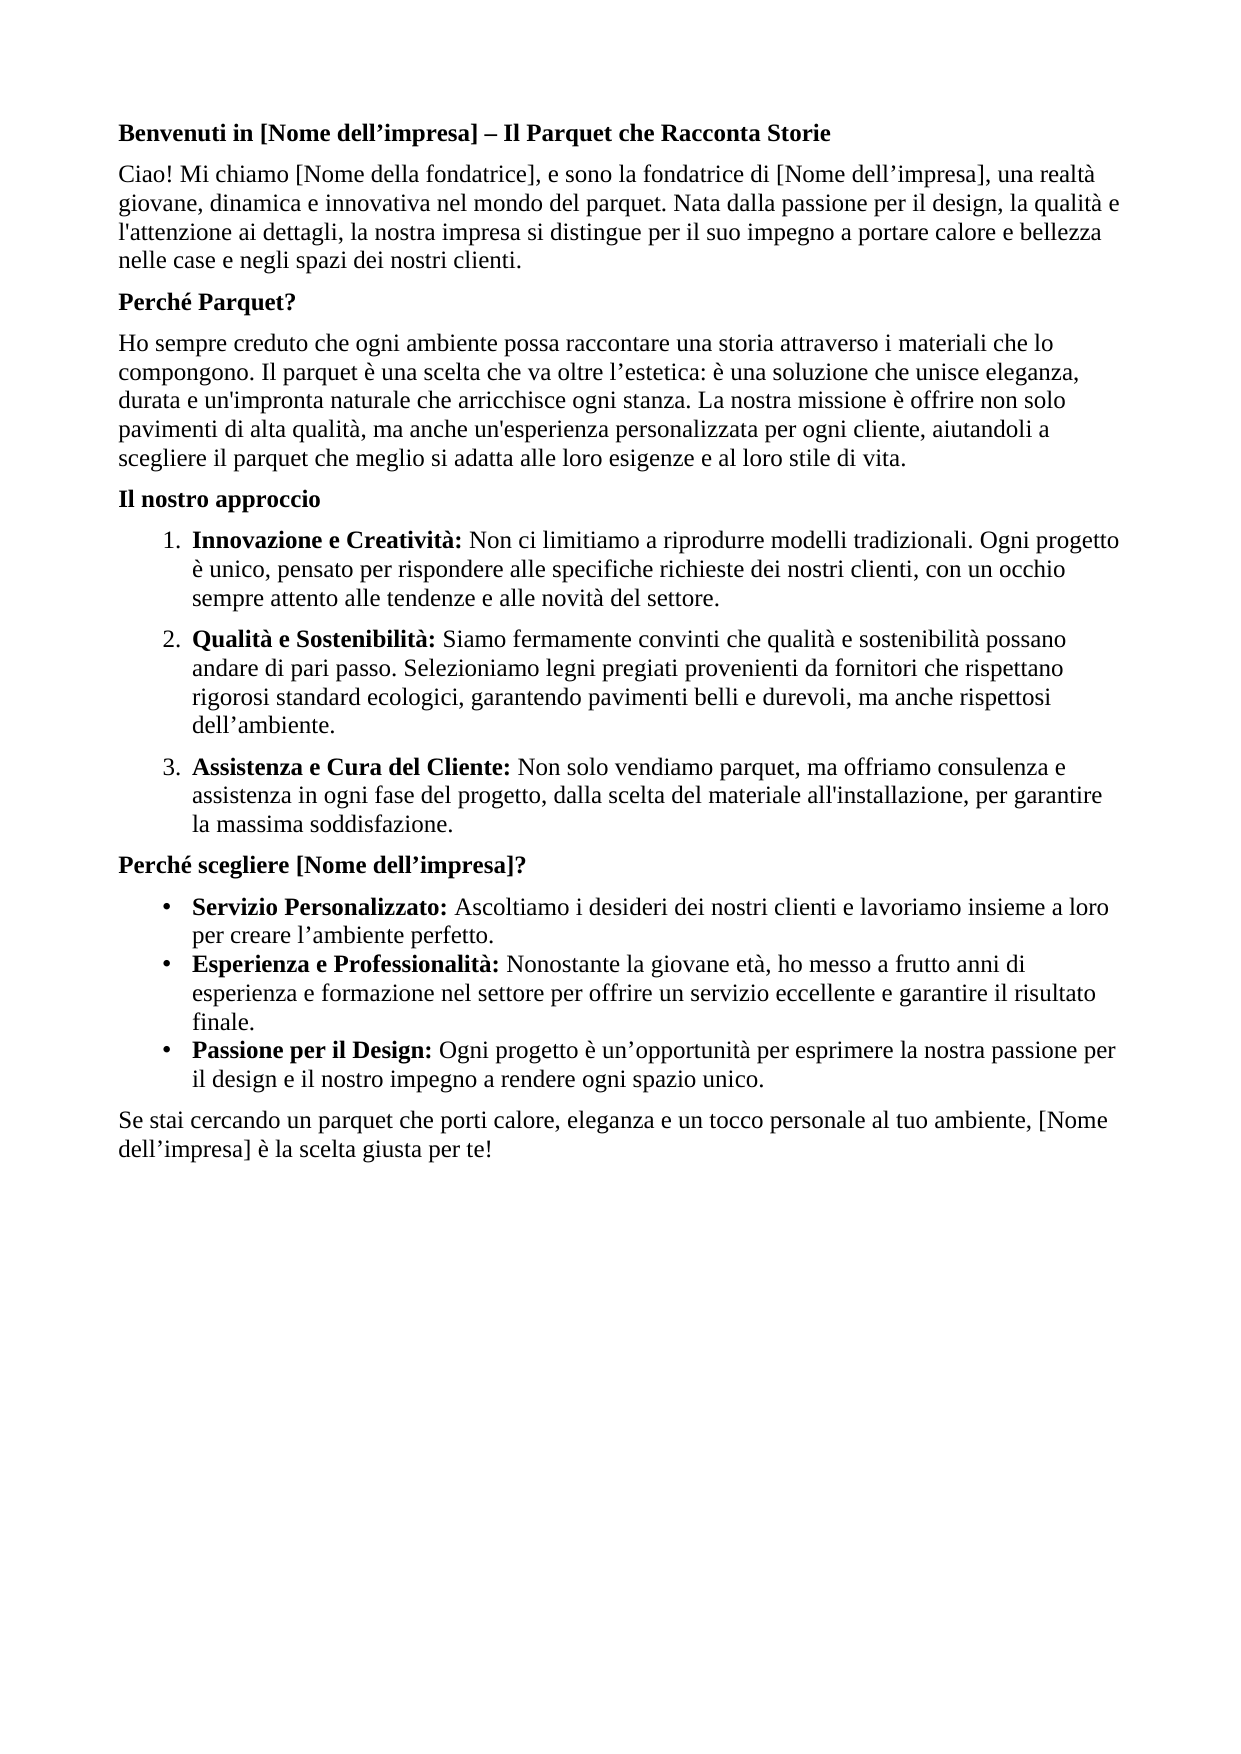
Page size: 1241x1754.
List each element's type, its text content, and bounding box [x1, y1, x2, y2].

text Perché scegliere [Nome dell’impresa]? [118, 851, 1122, 879]
list Qualità e Sostenibilità: Siamo fermamente convinti che qualità e sostenibilità possano andare di pari passo. Selezioniamo legni pregiati provenienti da fornitori che rispettano rigorosi standard ecologici, garantendo pavimenti belli e durevoli, ma anche rispettosi dell’ambiente. [162, 624, 1122, 739]
text Perché Parquet? [118, 287, 1122, 316]
text Ho sempre creduto che ogni ambiente possa raccontare una storia attraverso i materiali che lo compongono. Il parquet è una scelta che va oltre l’estetica: è una soluzione che unisce eleganza, durata e un'impronta naturale che arricchisce ogni stanza. La nostra missione è offrire non solo pavimenti di alta qualità, ma anche un'esperienza personalizzata per ogni cliente, aiutandoli a scegliere il parquet che meglio si adatta alle loro esigenze e al loro stile di vita. [118, 328, 1122, 472]
list Passione per il Design: Ogni progetto è un’opportunità per esprimere la nostra passione per il design e il nostro impegno a rendere ogni spazio unico. [162, 1036, 1122, 1093]
text Il nostro approccio [118, 484, 1122, 513]
text Ciao! Mi chiamo [Nome della fondatrice], e sono la fondatrice di [Nome dell’impresa], una realtà giovane, dinamica e innovativa nel mondo del parquet. Nata dalla passione per il design, la qualità e l'attenzione ai dettagli, la nostra impresa si distingue per il suo impegno a portare calore e bellezza nelle case e negli spazi dei nostri clienti. [118, 159, 1122, 274]
list Esperienza e Professionalità: Nonostante la giovane età, ho messo a frutto anni di esperienza e formazione nel settore per offrire un servizio eccellente e garantire il risultato finale. [162, 949, 1122, 1036]
text Se stai cercando un parquet che porti calore, eleganza e un tocco personale al tuo ambiente, [Nome dell’impresa] è la scelta giusta per te! [118, 1106, 1122, 1163]
text Benvenuti in [Nome dell’impresa] – Il Parquet che Racconta Storie [118, 118, 1122, 147]
list Servizio Personalizzato: Ascoltiamo i desideri dei nostri clienti e lavoriamo insieme a loro per creare l’ambiente perfetto. [162, 892, 1122, 949]
list Assistenza e Cura del Cliente: Non solo vendiamo parquet, ma offriamo consulenza e assistenza in ogni fase del progetto, dalla scelta del materiale all'installazione, per garantire la massima soddisfazione. [162, 752, 1122, 838]
list Innovazione e Creatività: Non ci limitiamo a riprodurre modelli tradizionali. Ogni progetto è unico, pensato per rispondere alle specifiche richieste dei nostri clienti, con un occhio sempre attento alle tendenze e alle novità del settore. [162, 526, 1122, 612]
